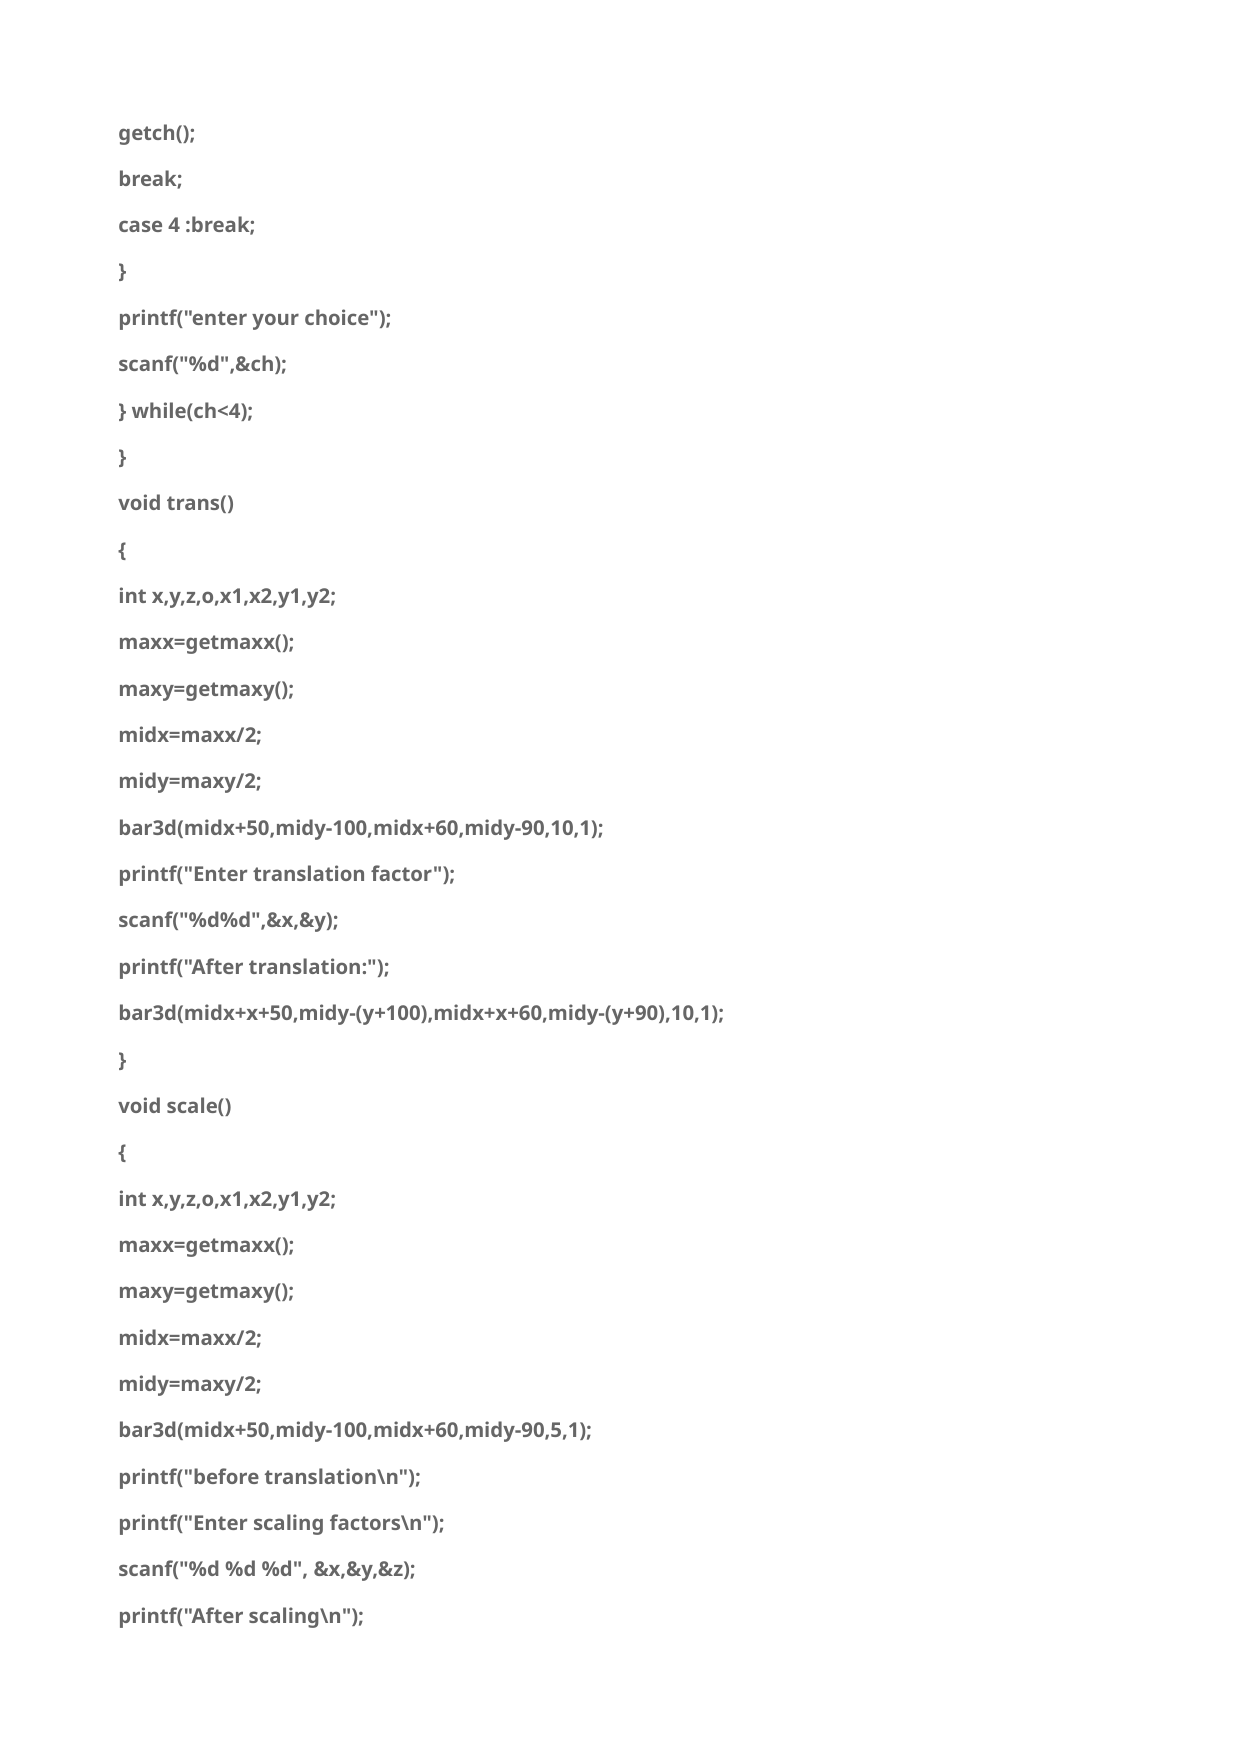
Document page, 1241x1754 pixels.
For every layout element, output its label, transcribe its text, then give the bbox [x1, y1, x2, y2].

text maxy=getmaxy(); [118, 1277, 1122, 1305]
text scanf("%d",&ch); [118, 350, 1122, 378]
text void trans() [118, 489, 1122, 517]
text bar3d(midx+x+50,midy-(y+100),midx+x+60,midy-(y+90),10,1); [118, 999, 1122, 1027]
text maxx=getmaxx(); [118, 628, 1122, 656]
text scanf("%d %d %d", &x,&y,&z); [118, 1555, 1122, 1583]
text } while(ch<4); [118, 396, 1122, 424]
text midy=maxy/2; [118, 1370, 1122, 1397]
text int x,y,z,o,x1,x2,y1,y2; [118, 582, 1122, 609]
text printf("Enter translation factor"); [118, 860, 1122, 887]
text break; [118, 164, 1122, 192]
text void scale() [118, 1092, 1122, 1119]
text } [118, 1045, 1122, 1073]
text midx=maxx/2; [118, 1323, 1122, 1351]
text printf("After translation:"); [118, 952, 1122, 980]
text midy=maxy/2; [118, 767, 1122, 795]
text int x,y,z,o,x1,x2,y1,y2; [118, 1184, 1122, 1212]
text bar3d(midx+50,midy-100,midx+60,midy-90,5,1); [118, 1416, 1122, 1444]
text getch(); [118, 118, 1122, 146]
text scanf("%d%d",&x,&y); [118, 906, 1122, 934]
text midx=maxx/2; [118, 721, 1122, 748]
text { [118, 535, 1122, 563]
text maxx=getmaxx(); [118, 1231, 1122, 1258]
text bar3d(midx+50,midy-100,midx+60,midy-90,10,1); [118, 813, 1122, 841]
text printf("enter your choice"); [118, 303, 1122, 331]
text printf("Enter scaling factors\n"); [118, 1509, 1122, 1536]
text } [118, 257, 1122, 285]
text maxy=getmaxy(); [118, 674, 1122, 702]
text } [118, 443, 1122, 470]
text { [118, 1138, 1122, 1166]
text case 4 :break; [118, 211, 1122, 238]
text printf("After scaling\n"); [118, 1601, 1122, 1629]
text printf("before translation\n"); [118, 1462, 1122, 1490]
